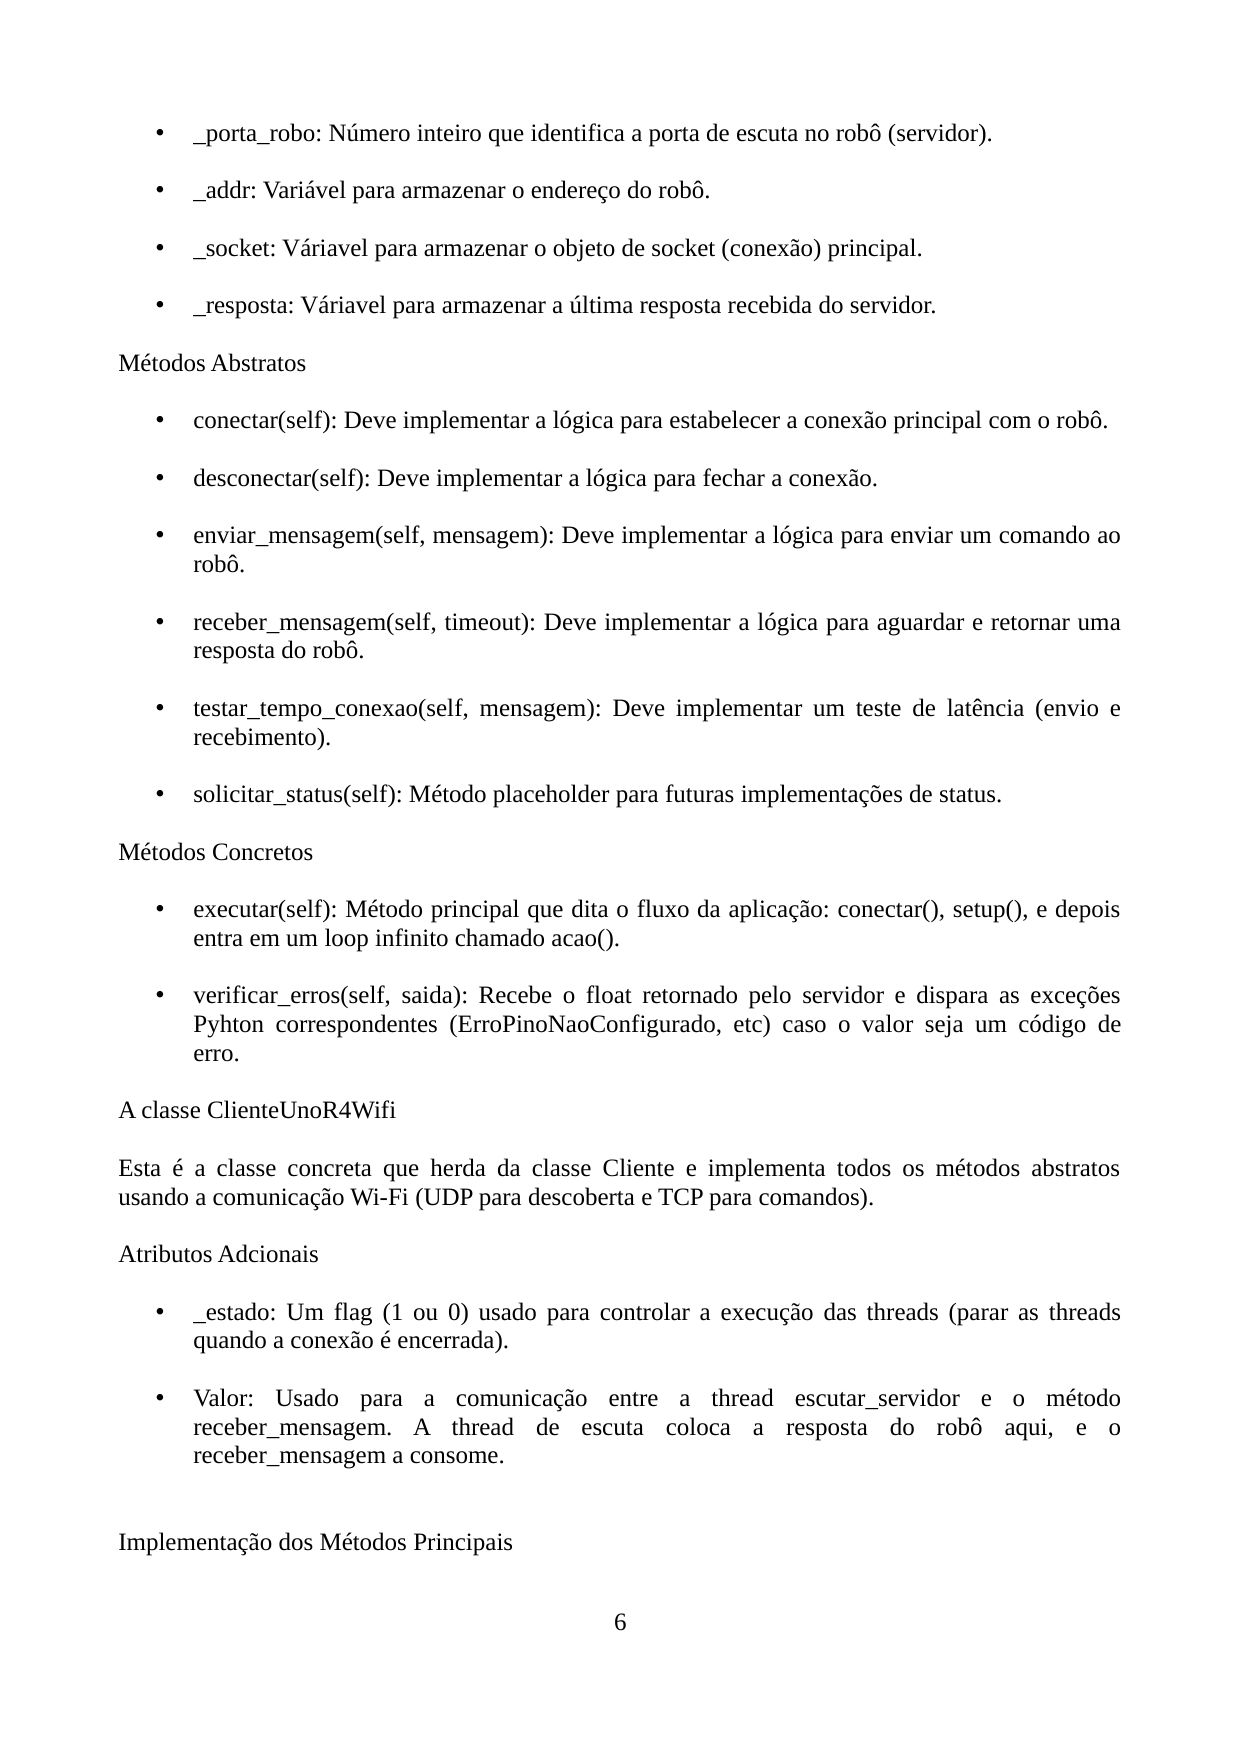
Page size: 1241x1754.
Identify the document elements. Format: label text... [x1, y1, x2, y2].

list _socket: Váriavel para armazenar o objeto de socket (conexão) principal. [156, 233, 1122, 262]
text Atributos Adcionais [118, 1239, 1122, 1268]
text Implementação dos Métodos Principais [118, 1527, 1122, 1556]
list _addr: Variável para armazenar o endereço do robô. [156, 176, 1122, 204]
list desconectar(self): Deve implementar a lógica para fechar a conexão. [156, 463, 1122, 492]
list enviar_mensagem(self, mensagem): Deve implementar a lógica para enviar um comando ao robô. [156, 521, 1122, 578]
list receber_mensagem(self, timeout): Deve implementar a lógica para aguardar e retornar uma resposta do robô. [156, 607, 1122, 664]
list verificar_erros(self, saida): Recebe o float retornado pelo servidor e dispara as exceções Pyhton correspondentes (ErroPinoNaoConfigurado, etc) caso o valor seja um código de erro. [156, 981, 1122, 1067]
list executar(self): Método principal que dita o fluxo da aplicação: conectar(), setup(), e depois entra em um loop infinito chamado acao(). [156, 894, 1122, 952]
text Esta é a classe concreta que herda da classe Cliente e implementa todos os métodos abstratos usando a comunicação Wi-Fi (UDP para descoberta e TCP para comandos). [118, 1153, 1122, 1211]
list _resposta: Váriavel para armazenar a última resposta recebida do servidor. [156, 291, 1122, 319]
list _estado: Um flag (1 ou 0) usado para controlar a execução das threads (parar as threads quando a conexão é encerrada). [156, 1297, 1122, 1354]
text Métodos Abstratos [118, 348, 1122, 377]
list solicitar_status(self): Método placeholder para futuras implementações de status. [156, 779, 1122, 808]
list Valor: Usado para a comunicação entre a thread escutar_servidor e o método receber_mensagem. A thread de escuta coloca a resposta do robô aqui, e o receber_mensagem a consome. [156, 1383, 1122, 1469]
list testar_tempo_conexao(self, mensagem): Deve implementar um teste de latência (envio e recebimento). [156, 693, 1122, 751]
list conectar(self): Deve implementar a lógica para estabelecer a conexão principal com o robô. [156, 406, 1122, 434]
text A classe ClienteUnoR4Wifi [118, 1096, 1122, 1124]
list _porta_robo: Número inteiro que identifica a porta de escuta no robô (servidor). [156, 118, 1122, 147]
text Métodos Concretos [118, 837, 1122, 866]
